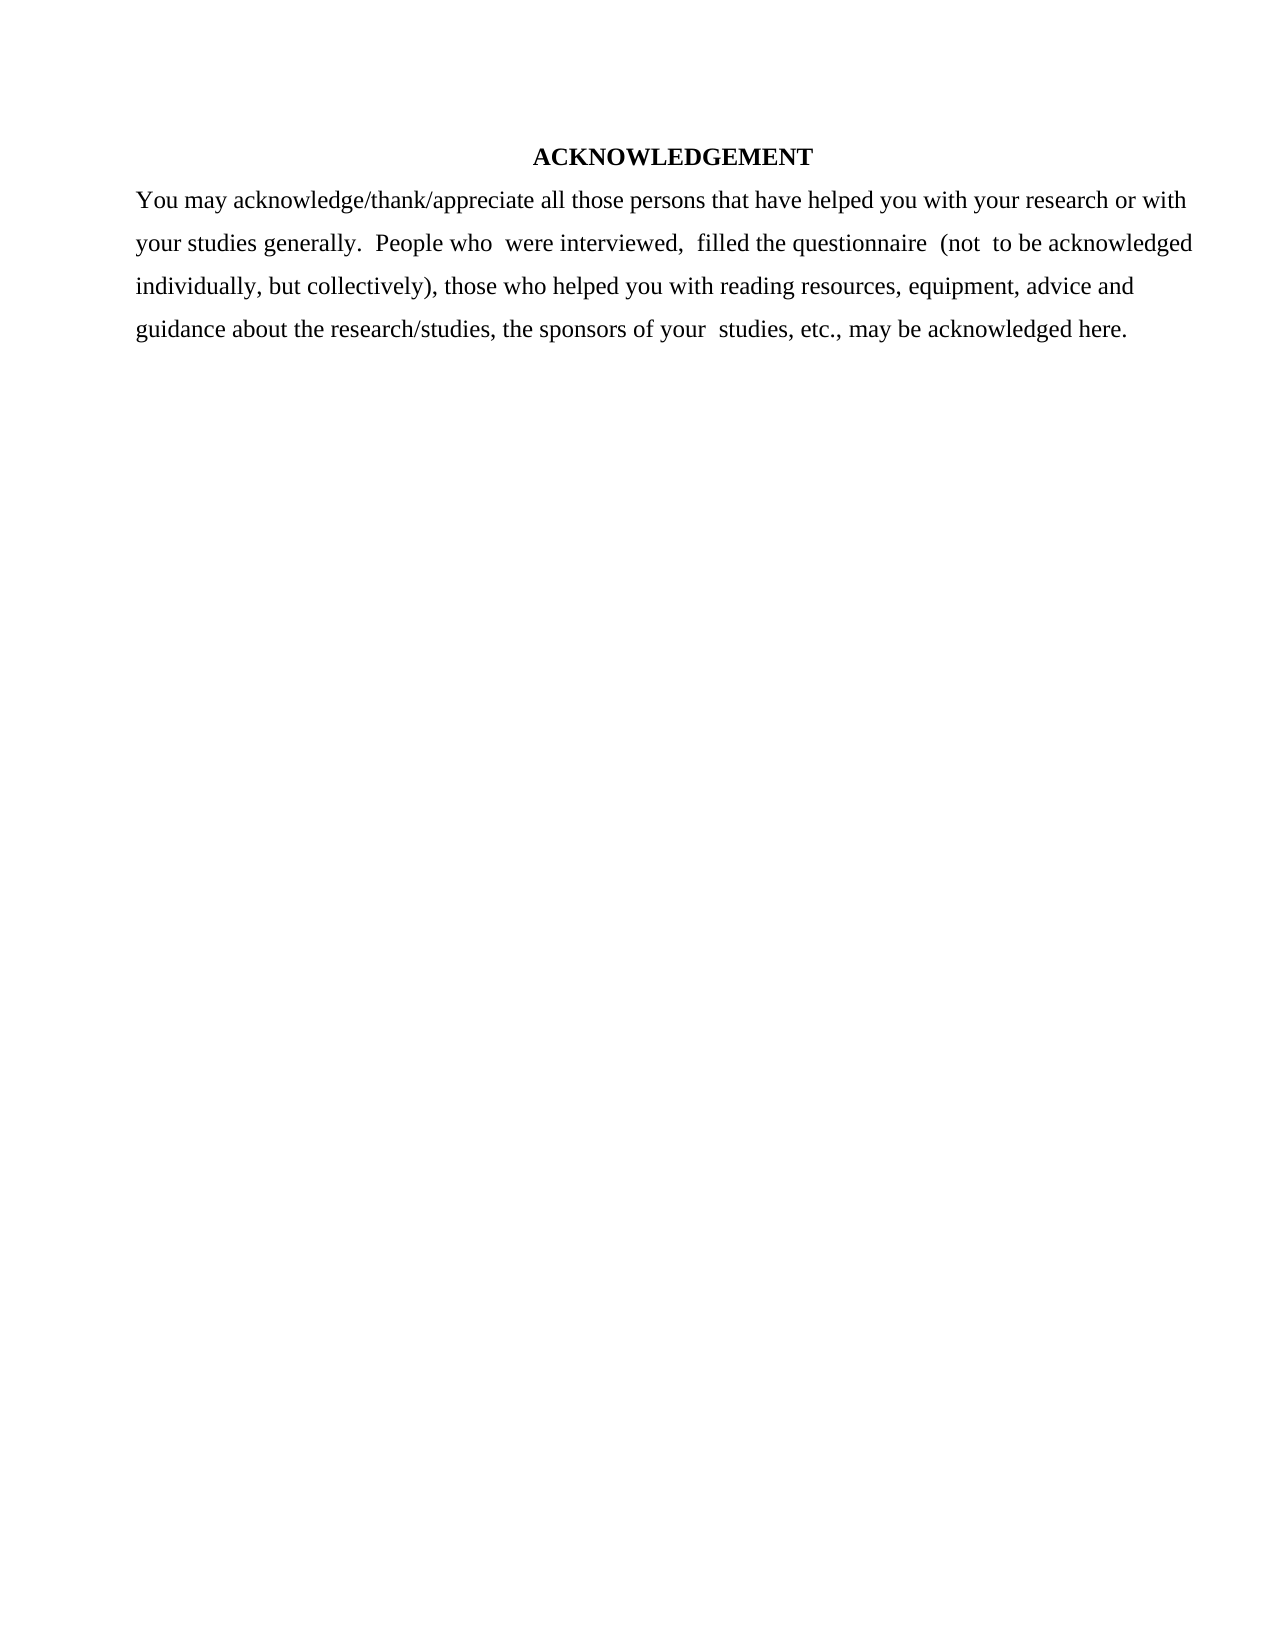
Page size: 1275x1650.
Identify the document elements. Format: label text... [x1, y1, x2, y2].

text You may acknowledge/thank/appreciate all those persons that have helped you with your research or with your studies generally. People who were interviewed, filled the questionnaire (not to be acknowledged individually, but collectively), those who helped you with reading resources, equipment, advice and guidance about the research/studies, the sponsors of your studies, etc., may be acknowledged here. [135, 185, 1210, 343]
subtitle ACKNOWLEDGEMENT [135, 142, 1210, 170]
